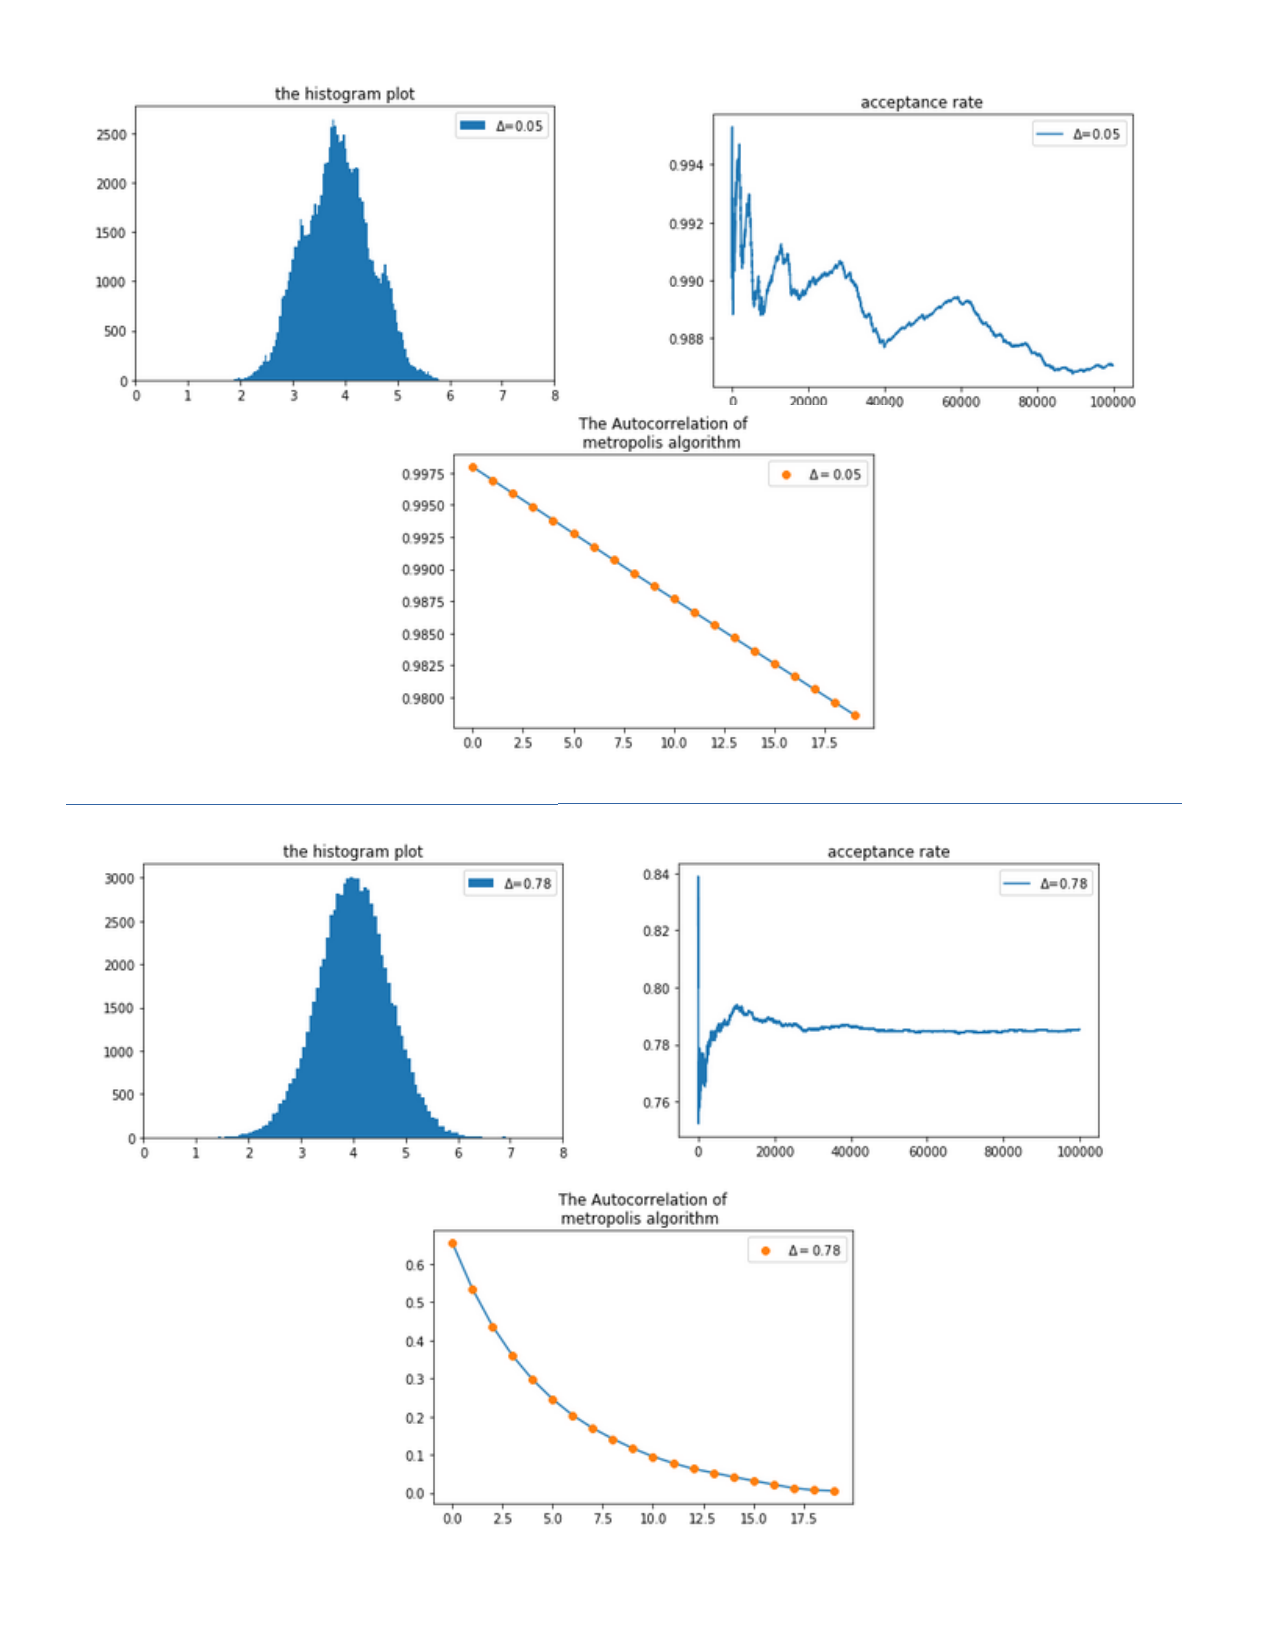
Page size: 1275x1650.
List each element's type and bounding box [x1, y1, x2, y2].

picture [396, 1181, 879, 1540]
picture [635, 833, 1125, 1173]
picture [82, 82, 1164, 761]
picture [90, 836, 611, 1179]
